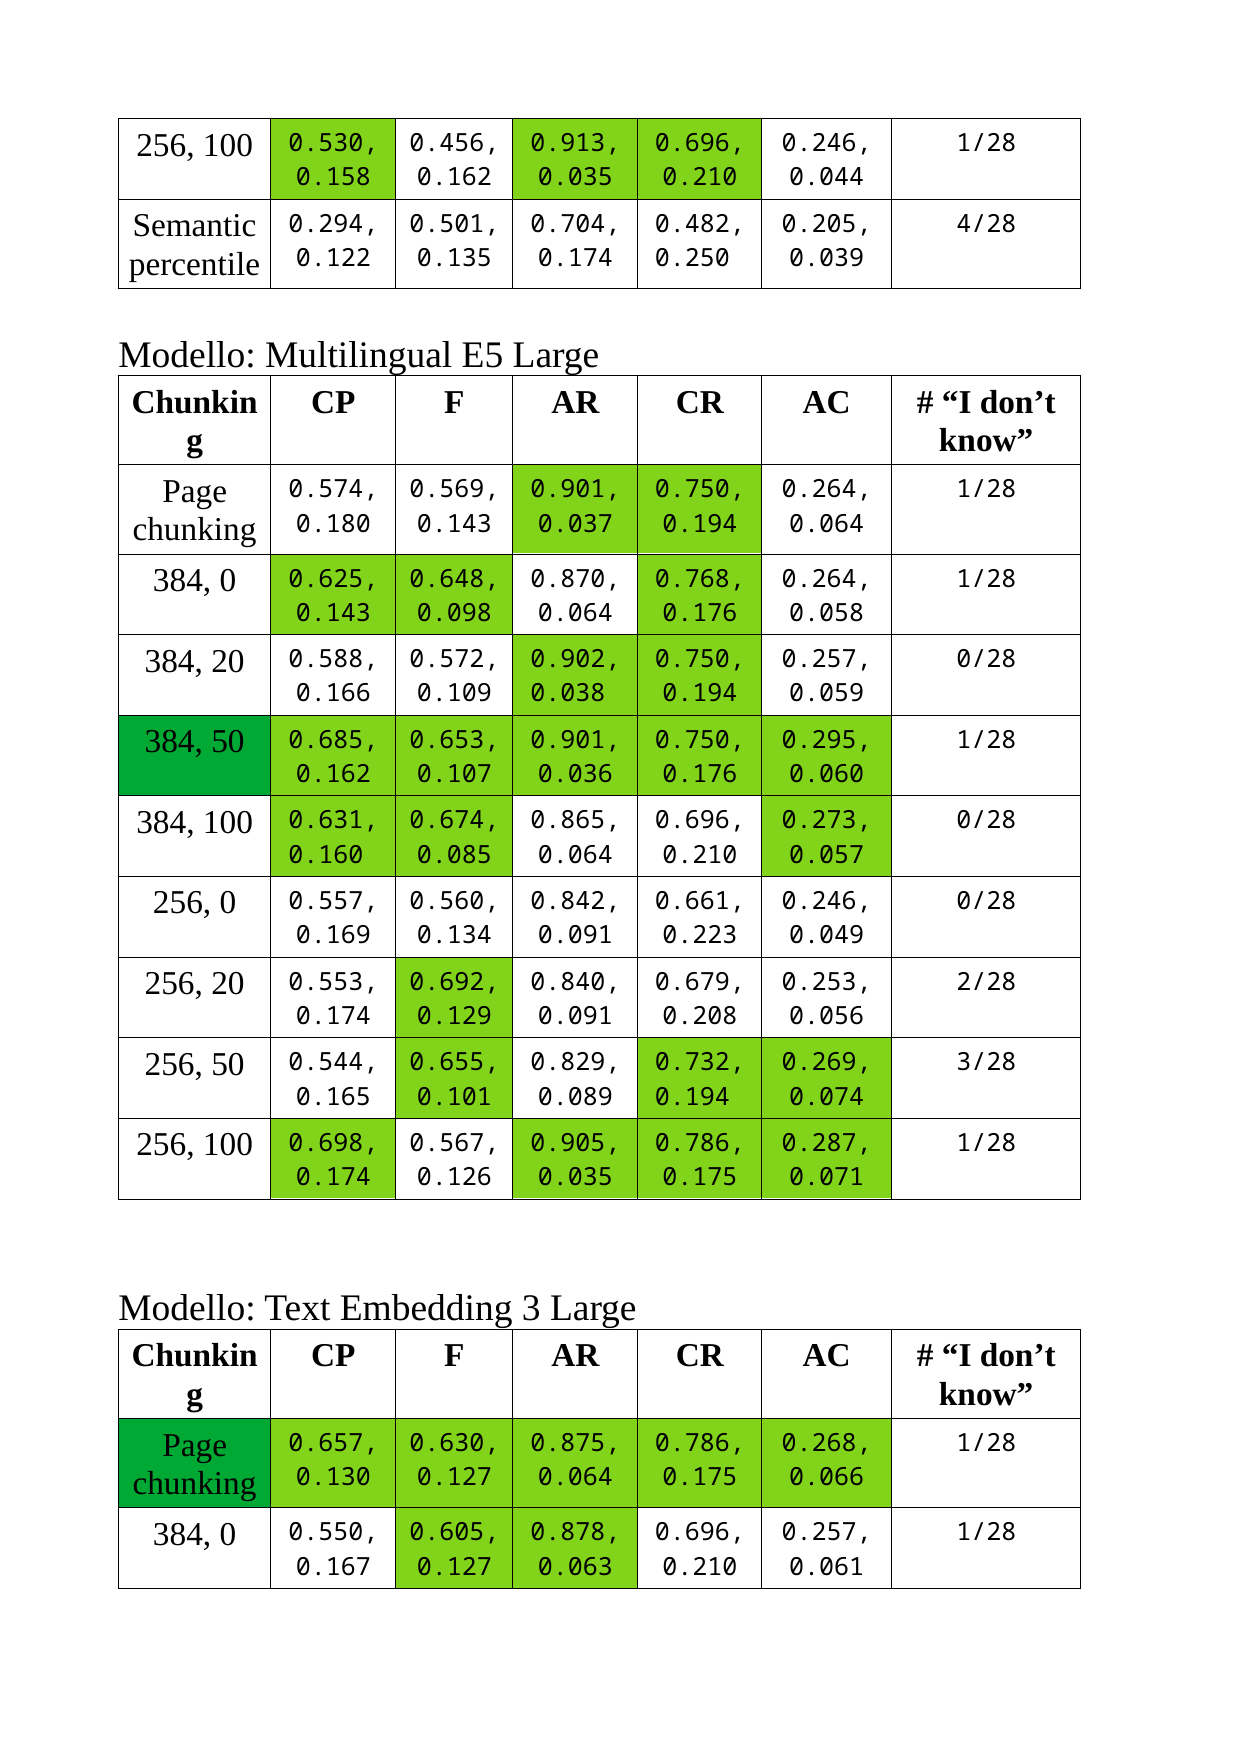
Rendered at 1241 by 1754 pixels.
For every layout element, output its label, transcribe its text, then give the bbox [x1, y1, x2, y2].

table_header # “I don’t know” [892, 1330, 1080, 1418]
table_header AC [762, 376, 891, 464]
table_cell 0.560, 0.134 [396, 877, 512, 957]
table_cell 0.901, 0.037 [513, 465, 637, 553]
table_cell 3/28 [892, 1038, 1080, 1118]
table_cell 0.456, 0.162 [396, 119, 512, 199]
table_cell 0.574, 0.180 [271, 465, 395, 553]
table_cell 256, 100 [119, 119, 270, 199]
table_cell 0.588, 0.166 [271, 635, 395, 715]
table_cell 0.653, 0.107 [396, 716, 512, 795]
table_cell 0.750, 0.194 [638, 465, 761, 553]
table_cell 384, 50 [119, 716, 270, 795]
table_cell 0.630, 0.127 [396, 1419, 512, 1507]
table_cell 0.655, 0.101 [396, 1038, 512, 1118]
table_cell 1/28 [892, 1419, 1080, 1507]
table_cell 0.750, 0.194 [638, 635, 761, 715]
table_cell 0.840, 0.091 [513, 958, 637, 1037]
table_cell 0.257, 0.061 [762, 1508, 891, 1588]
table_header AC [762, 1330, 891, 1418]
table_cell 0.679, 0.208 [638, 958, 761, 1037]
table_cell 0.842, 0.091 [513, 877, 637, 957]
table_cell 0.572, 0.109 [396, 635, 512, 715]
table_header Chunking [119, 376, 270, 464]
table_cell 0.264, 0.064 [762, 465, 891, 553]
table_cell Semantic percentile [119, 200, 270, 288]
table_cell 0.246, 0.044 [762, 119, 891, 199]
table_cell 256, 100 [119, 1119, 270, 1198]
table_cell 0.674, 0.085 [396, 796, 512, 876]
table_cell 0.269, 0.074 [762, 1038, 891, 1118]
table_cell 0.557, 0.169 [271, 877, 395, 957]
table_cell 384, 0 [119, 1508, 270, 1588]
table_header Chunking [119, 1330, 270, 1418]
table_header AR [513, 376, 637, 464]
table_cell 4/28 [892, 200, 1080, 288]
table_cell 0.902, 0.038 [513, 635, 637, 715]
table_cell 384, 20 [119, 635, 270, 715]
table_cell Page chunking [119, 465, 270, 553]
table_cell 0.696, 0.210 [638, 1508, 761, 1588]
table_cell 0.750, 0.176 [638, 716, 761, 795]
table_cell 1/28 [892, 1508, 1080, 1588]
table_cell 2/28 [892, 958, 1080, 1037]
table_cell 1/28 [892, 465, 1080, 553]
table_cell 384, 0 [119, 555, 270, 634]
table_cell 0.829, 0.089 [513, 1038, 637, 1118]
table_cell 0/28 [892, 877, 1080, 957]
table_cell 0.567, 0.126 [396, 1119, 512, 1198]
text Modello: Text Embedding 3 Large [118, 1286, 1122, 1329]
table_cell 256, 50 [119, 1038, 270, 1118]
table_cell 0.905, 0.035 [513, 1119, 637, 1198]
table_cell 0.294, 0.122 [271, 200, 395, 288]
table_cell 0.692, 0.129 [396, 958, 512, 1037]
table_cell 0.287, 0.071 [762, 1119, 891, 1198]
table_cell 256, 0 [119, 877, 270, 957]
table_cell 0.501, 0.135 [396, 200, 512, 288]
table_cell 0.661, 0.223 [638, 877, 761, 957]
table_header CR [638, 1330, 761, 1418]
table_cell 1/28 [892, 119, 1080, 199]
table_cell 0.553, 0.174 [271, 958, 395, 1037]
table_cell 0.530, 0.158 [271, 119, 395, 199]
table_header CR [638, 376, 761, 464]
table_cell 0.268, 0.066 [762, 1419, 891, 1507]
table_cell 0.704, 0.174 [513, 200, 637, 288]
table_cell 0.550, 0.167 [271, 1508, 395, 1588]
table_cell 0.273, 0.057 [762, 796, 891, 876]
table_cell 0.605, 0.127 [396, 1508, 512, 1588]
table_cell 0.295, 0.060 [762, 716, 891, 795]
table_cell 0/28 [892, 635, 1080, 715]
table_cell 0.878, 0.063 [513, 1508, 637, 1588]
table_header CP [271, 376, 395, 464]
table_cell 0.913, 0.035 [513, 119, 637, 199]
table_cell 0.264, 0.058 [762, 555, 891, 634]
text Modello: Multilingual E5 Large [118, 332, 1122, 375]
table_cell Page chunking [119, 1419, 270, 1507]
table_cell 0.696, 0.210 [638, 119, 761, 199]
table_cell 0/28 [892, 796, 1080, 876]
table_cell 0.870, 0.064 [513, 555, 637, 634]
table_cell 0.732, 0.194 [638, 1038, 761, 1118]
table_cell 0.696, 0.210 [638, 796, 761, 876]
table_cell 0.569, 0.143 [396, 465, 512, 553]
table_cell 0.205, 0.039 [762, 200, 891, 288]
table_header # “I don’t know” [892, 376, 1080, 464]
table_header CP [271, 1330, 395, 1418]
table_cell 1/28 [892, 716, 1080, 795]
table_cell 0.698, 0.174 [271, 1119, 395, 1198]
table_cell 0.544, 0.165 [271, 1038, 395, 1118]
table_cell 0.257, 0.059 [762, 635, 891, 715]
table_cell 384, 100 [119, 796, 270, 876]
table_cell 0.648, 0.098 [396, 555, 512, 634]
table_header F [396, 376, 512, 464]
table_cell 0.786, 0.175 [638, 1419, 761, 1507]
table_cell 0.253, 0.056 [762, 958, 891, 1037]
table_cell 1/28 [892, 555, 1080, 634]
table_cell 0.865, 0.064 [513, 796, 637, 876]
table_cell 1/28 [892, 1119, 1080, 1198]
table_cell 0.625, 0.143 [271, 555, 395, 634]
table_cell 0.657, 0.130 [271, 1419, 395, 1507]
table_cell 0.768, 0.176 [638, 555, 761, 634]
table_cell 0.901, 0.036 [513, 716, 637, 795]
table_cell 0.786, 0.175 [638, 1119, 761, 1198]
table_cell 0.246, 0.049 [762, 877, 891, 957]
table_cell 0.875, 0.064 [513, 1419, 637, 1507]
table_header AR [513, 1330, 637, 1418]
table_cell 0.482, 0.250 [638, 200, 761, 288]
table_cell 256, 20 [119, 958, 270, 1037]
table_cell 0.685, 0.162 [271, 716, 395, 795]
table_header F [396, 1330, 512, 1418]
table_cell 0.631, 0.160 [271, 796, 395, 876]
